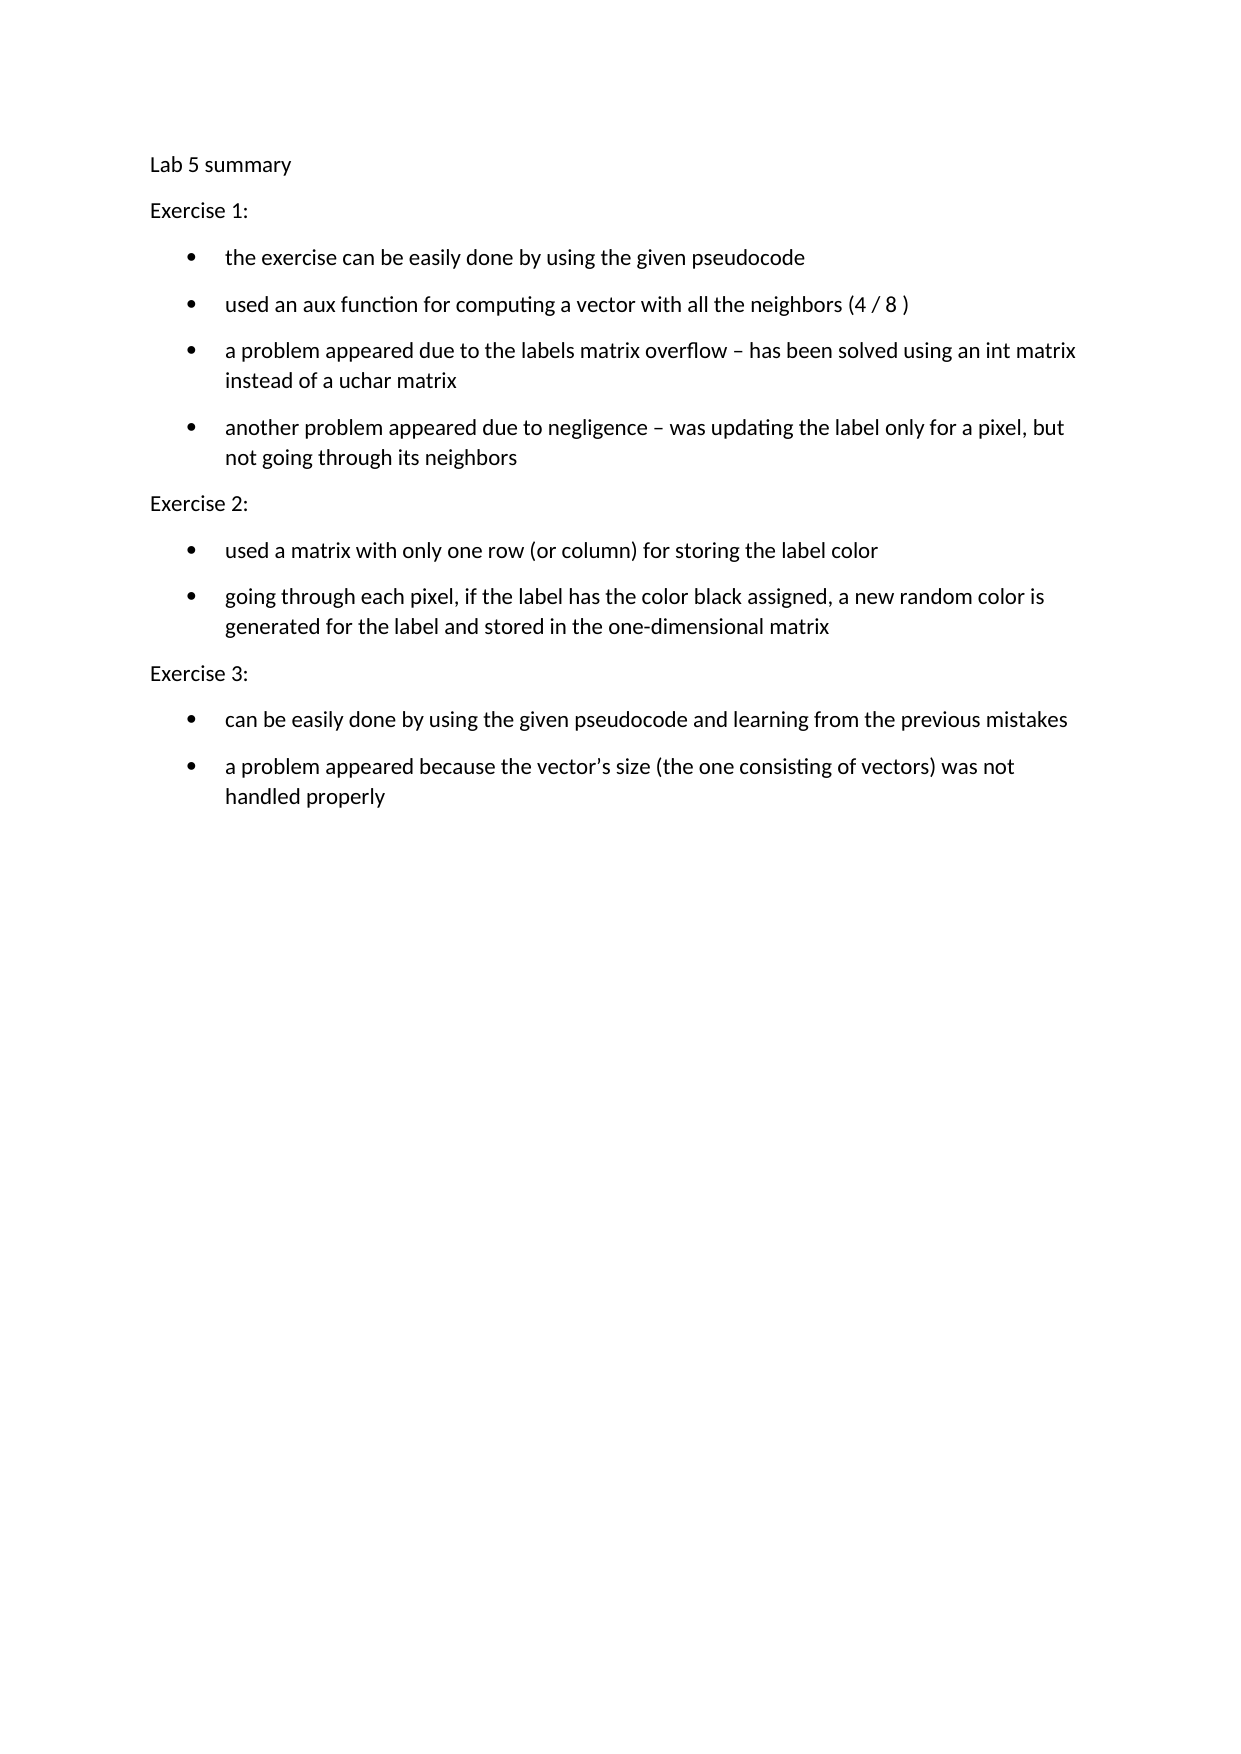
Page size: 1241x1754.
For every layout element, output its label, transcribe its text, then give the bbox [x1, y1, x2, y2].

list going through each pixel, if the label has the color black assigned, a new random color is generated for the label and stored in the one-dimensional matrix [187, 582, 1090, 640]
list another problem appeared due to negligence – was updating the label only for a pixel, but not going through its neighbors [187, 413, 1090, 471]
list used a matrix with only one row (or column) for storing the label color [187, 536, 1090, 564]
list can be easily done by using the given pseudocode and learning from the previous mistakes [187, 705, 1090, 733]
list used an aux function for computing a vector with all the neighbors (4 / 8 ) [187, 290, 1090, 318]
text Exercise 2: [150, 489, 1090, 517]
list the exercise can be easily done by using the given pseudocode [187, 243, 1090, 271]
text Exercise 1: [150, 197, 1090, 224]
text Exercise 3: [150, 659, 1090, 687]
text Lab 5 summary [150, 150, 1090, 178]
list a problem appeared due to the labels matrix overflow – has been solved using an int matrix instead of a uchar matrix [187, 336, 1090, 394]
list a problem appeared because the vector’s size (the one consisting of vectors) was not handled properly [187, 752, 1090, 810]
